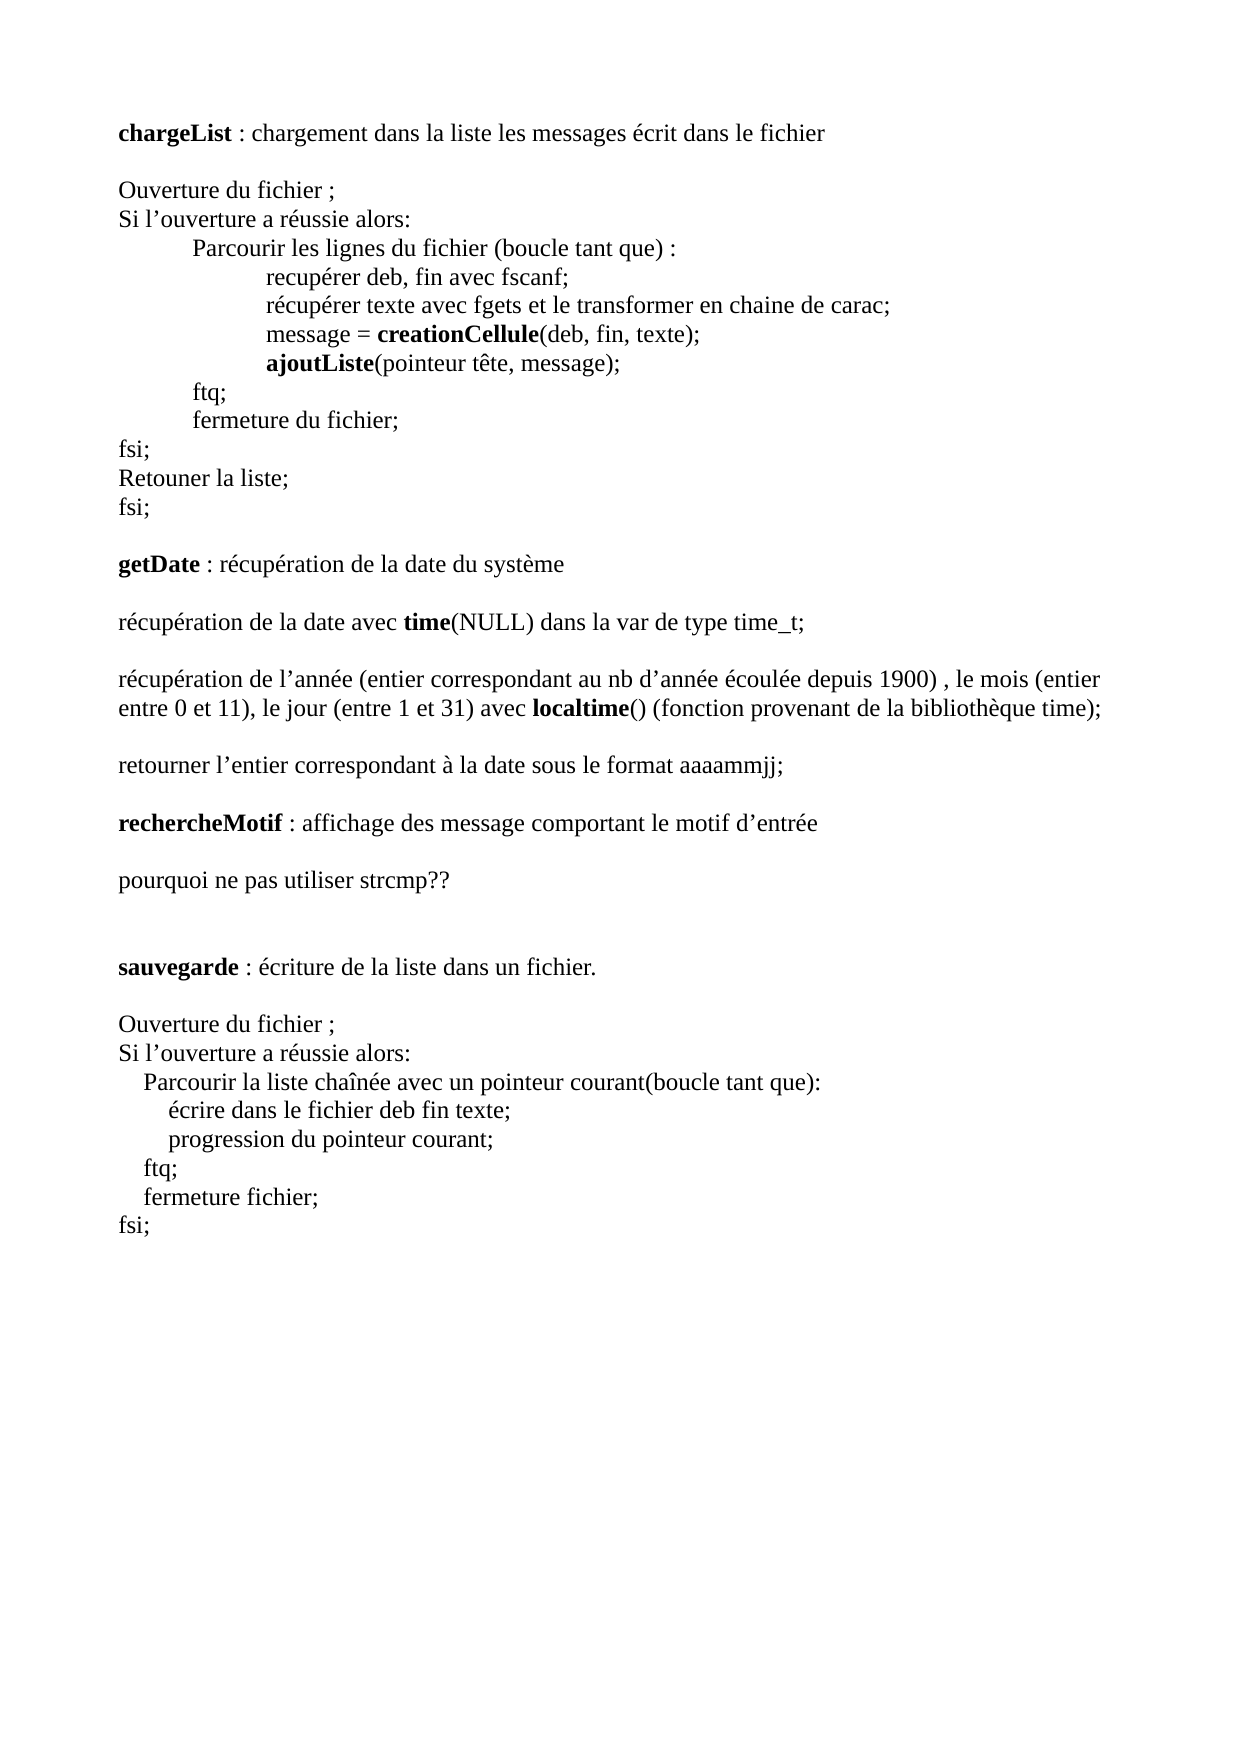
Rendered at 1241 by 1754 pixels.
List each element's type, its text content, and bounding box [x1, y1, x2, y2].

text ftq; [118, 377, 1122, 406]
text Ouverture du fichier ; [118, 1009, 1122, 1038]
text ftq; [118, 1153, 1122, 1182]
text rechercheMotif : affichage des message comportant le motif d’entrée [118, 808, 1122, 837]
text Parcourir la liste chaînée avec un pointeur courant(boucle tant que): [118, 1067, 1122, 1096]
text Si l’ouverture a réussie alors: [118, 204, 1122, 233]
text fsi; [118, 492, 1122, 521]
text message = creationCellule(deb, fin, texte); [118, 319, 1122, 348]
text Retouner la liste; [118, 463, 1122, 492]
text récupération de la date avec time(NULL) dans la var de type time_t; [118, 607, 1122, 636]
text chargeList : chargement dans la liste les messages écrit dans le fichier [118, 118, 1122, 147]
text récupérer texte avec fgets et le transformer en chaine de carac; [118, 291, 1122, 319]
text getDate : récupération de la date du système [118, 549, 1122, 578]
text récupération de l’année (entier correspondant au nb d’année écoulée depuis 1900) , le mois (entier entre 0 et 11), le jour (entre 1 et 31) avec localtime() (fonction provenant de la bibliothèque time); [118, 664, 1122, 722]
text fsi; [118, 1211, 1122, 1239]
text fsi; [118, 434, 1122, 463]
text ajoutListe(pointeur tête, message); [118, 348, 1122, 377]
text pourquoi ne pas utiliser strcmp?? [118, 866, 1122, 894]
text retourner l’entier correspondant à la date sous le format aaaammjj; [118, 751, 1122, 779]
text sauvegarde : écriture de la liste dans un fichier. [118, 952, 1122, 981]
text fermeture du fichier; [118, 406, 1122, 434]
text progression du pointeur courant; [118, 1124, 1122, 1153]
text écrire dans le fichier deb fin texte; [118, 1096, 1122, 1124]
text Ouverture du fichier ; [118, 176, 1122, 204]
text fermeture fichier; [118, 1182, 1122, 1211]
text recupérer deb, fin avec fscanf; [118, 262, 1122, 291]
text Si l’ouverture a réussie alors: [118, 1038, 1122, 1067]
text Parcourir les lignes du fichier (boucle tant que) : [118, 233, 1122, 262]
